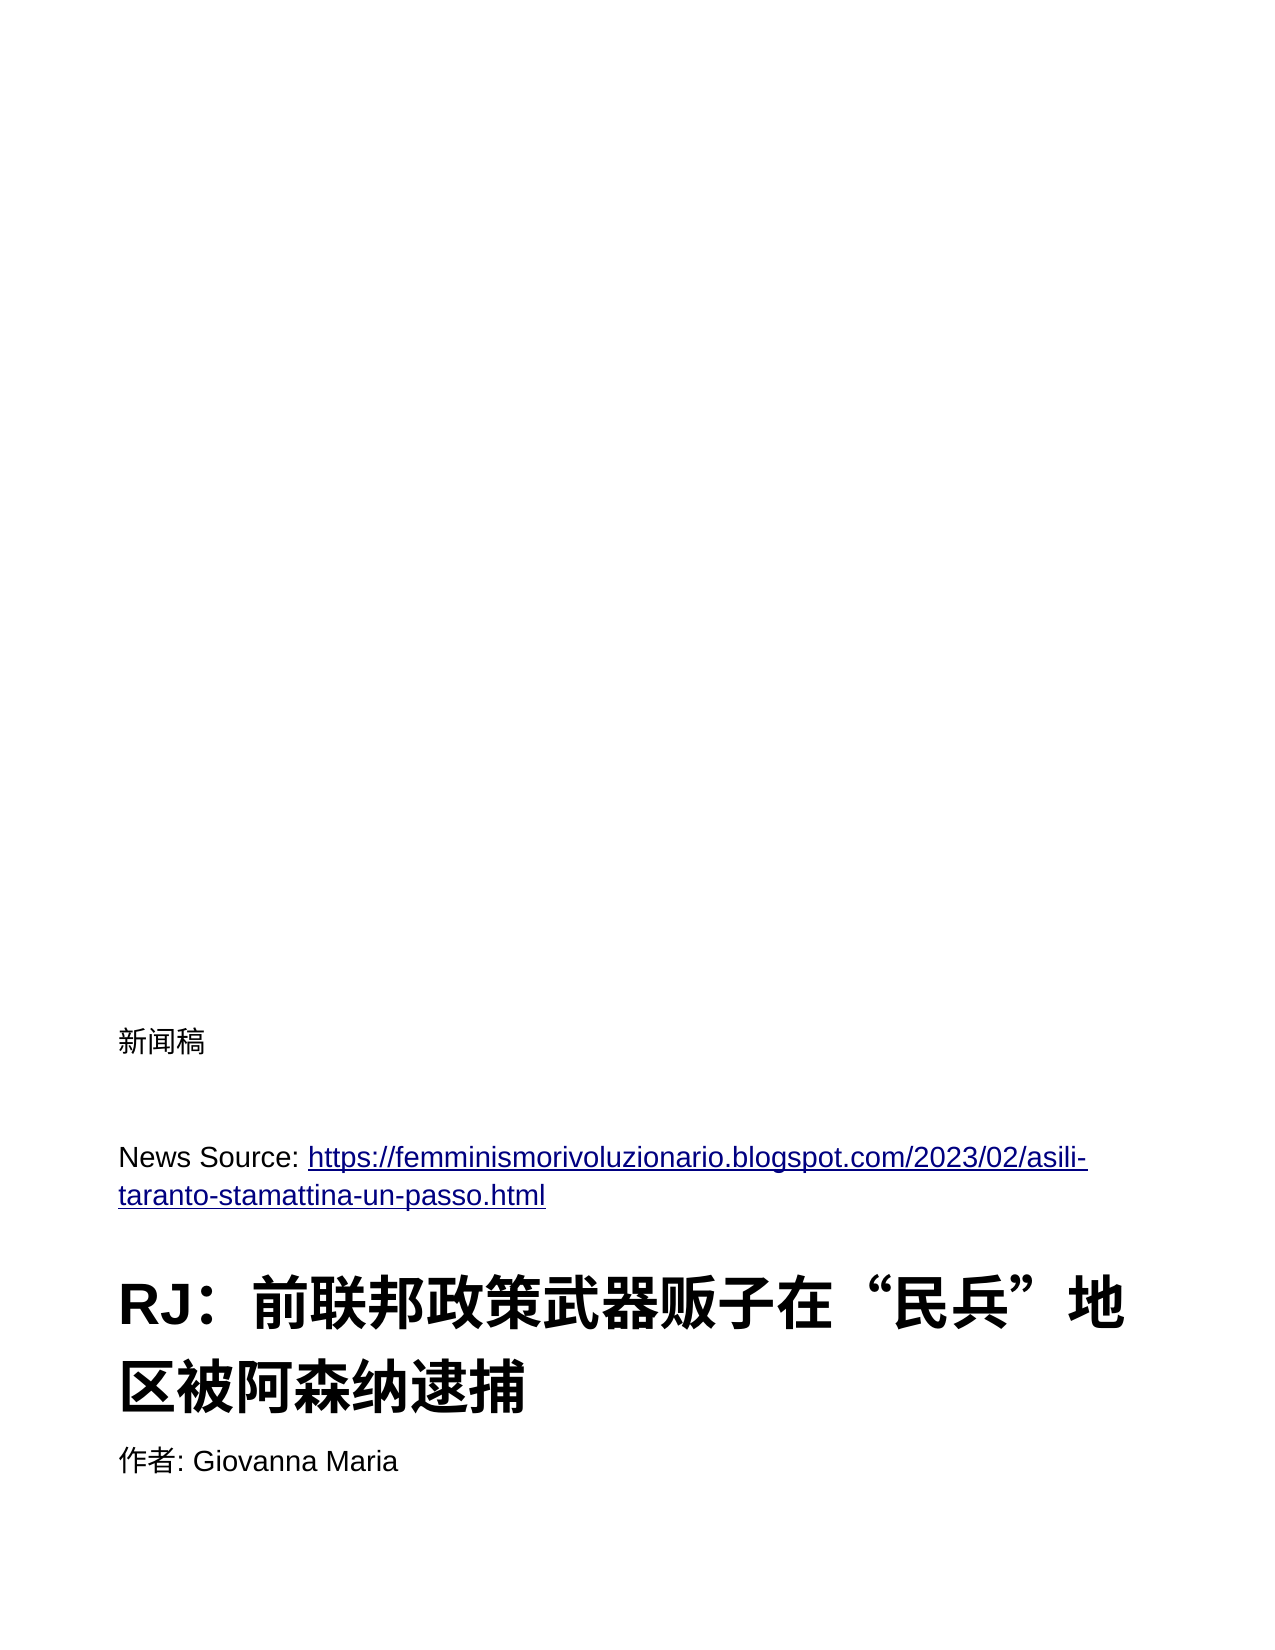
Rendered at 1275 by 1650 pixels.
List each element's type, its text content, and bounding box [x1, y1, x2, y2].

text News Source: https://femminismorivoluzionario.blogspot.com/2023/02/asili-taranto-stamattina-un-passo.html [118, 1140, 1157, 1212]
text 新闻稿 [118, 118, 1157, 1061]
subtitle RJ：前联邦政策武器贩子在“民兵”地区被阿森纳逮捕 [118, 1257, 1157, 1426]
text 在幼儿园的煽动状态和罢工的宣布 已经获得了公司的担忧，并且已经从这些月份的否定到了薪水/公司谈判，> 设备的可用性 /健康与安全问题以及尊重工人和工人需求的活动> 的组织> 。> > 今天早上为此提供了真正的答案，他要求县推迟。 因此，县的会议将于3月6日12日。 同时： - 搅动状态在所有幼儿园中都在继续， 这意味着工作(呼吁所有人和所有人都与Slai Cobas和USB幼儿园的代表进行协调); \ - 我们将在下周的组件中从12.30到13.30在这种情况下，在这种情况下为庇护所，**带有日历，我们将稍后进行交流。 租约是完全合法的，每个人都可以参加(甚至是其他工会或未注册的人)> > \ - 3月8日是罢工 (可能是第一次罢工); 所有的表现都必须这样做。 我们将同意当天与公司的“基本最低服务”的最低影响力。 罢工的成功对于我们的斗争结果非常重要。 我们将与父母通讯**，以告知罢工，并说通过退出他们，为孩子提供更好的服务，> > > 现在对我们来说是个好时机，我们不能放弃，解决了。 我们出售只有我们的动员才能付出。 Dobbyis直到真正获得结果为止，而没有使我们从贵族那里获得恐吓的社论，杯子，等等。 因为更常见的是，公司，学校的指示更加生气，这意味着我们正在影响。 今晚，在下午5点在网上股东/工人的股东大会上，我们将在全国范围内为我们的战斗而闻名，我们将以战斗中的其他工人为食。 * * 我们邀请所有人连接_ 。 _ _ 链接是： _ https://meet.google.com/fdd-atkx-bzc [177, 1082, 1098, 1110]
text 作者: Giovanna Maria [118, 1438, 1157, 1480]
